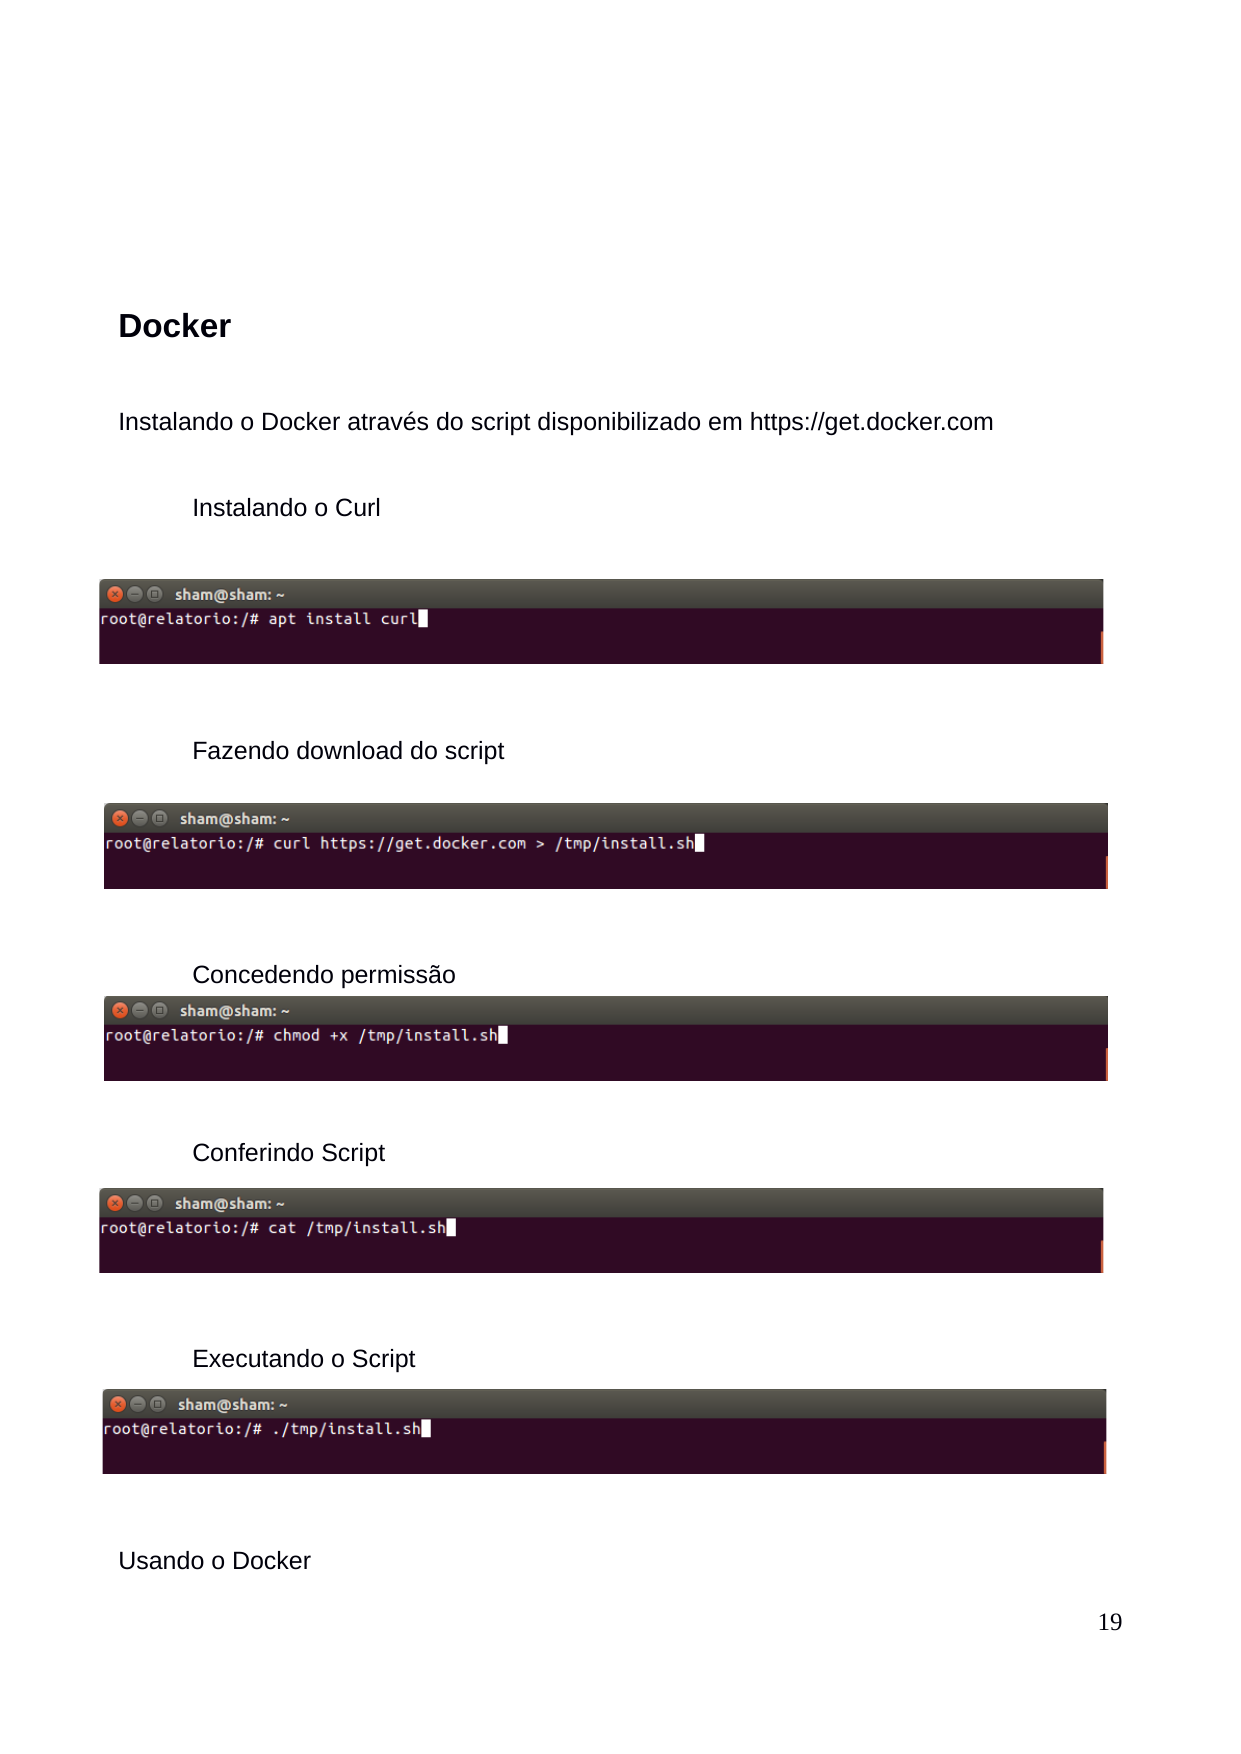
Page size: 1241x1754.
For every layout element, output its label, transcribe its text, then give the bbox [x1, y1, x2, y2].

picture [102, 1389, 1107, 1474]
picture [104, 996, 1108, 1081]
text Instalando o Docker através do script disponibilizado em https://get.docker.com [118, 406, 1122, 435]
text Instalando o Curl [118, 493, 1122, 521]
text Fazendo download do script [118, 736, 1122, 764]
picture [104, 803, 1108, 889]
text Concedendo permissão [118, 960, 1122, 989]
text Usando o Docker [118, 1546, 1122, 1574]
picture [99, 579, 1104, 664]
picture [99, 1188, 1104, 1273]
text Docker [118, 306, 1122, 344]
text Conferindo Script [118, 1138, 1122, 1166]
text Executando o Script [118, 1344, 1122, 1373]
